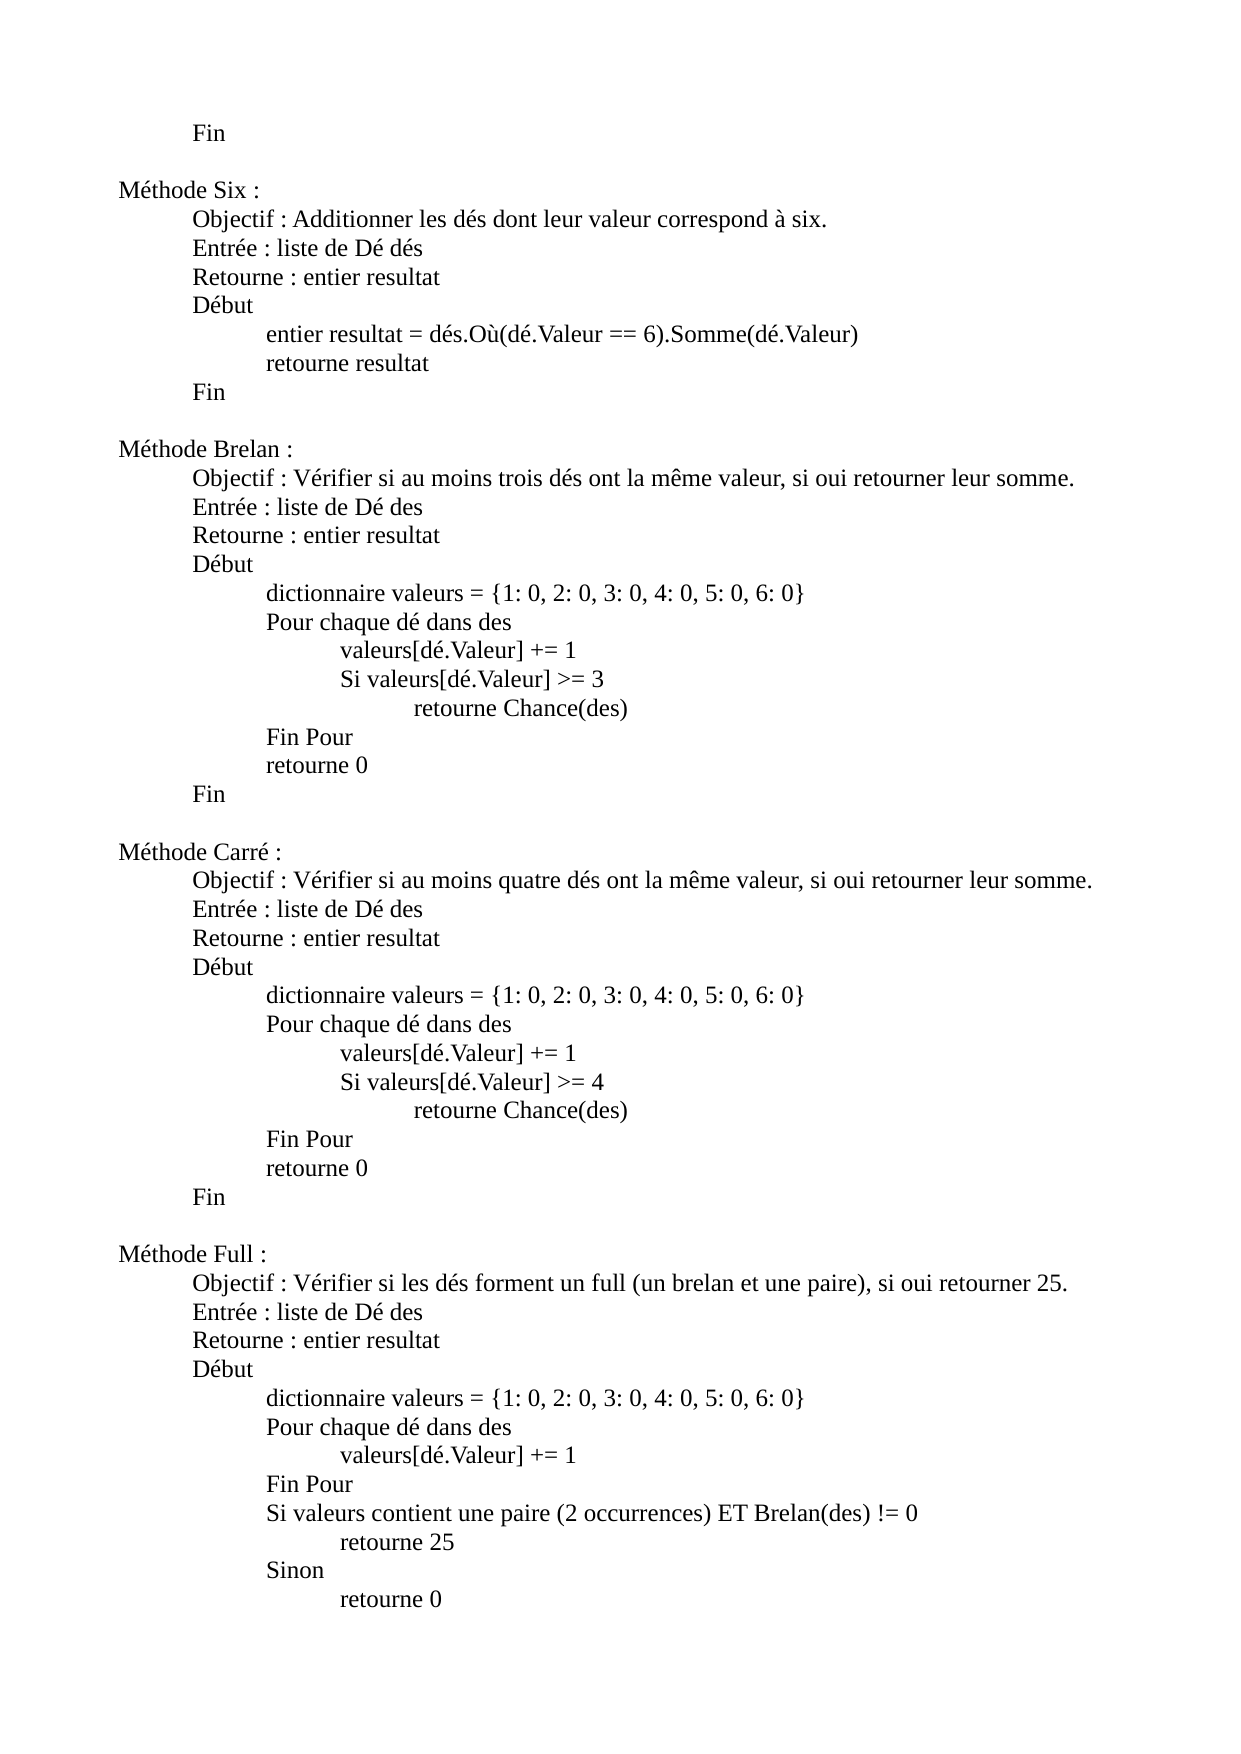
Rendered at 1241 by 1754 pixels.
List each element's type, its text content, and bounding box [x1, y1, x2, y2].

text Entrée : liste de Dé des [118, 1297, 1122, 1326]
text Début [118, 952, 1122, 981]
text dictionnaire valeurs = {1: 0, 2: 0, 3: 0, 4: 0, 5: 0, 6: 0} [118, 578, 1122, 607]
text valeurs[dé.Valeur] += 1 [118, 1441, 1122, 1469]
text dictionnaire valeurs = {1: 0, 2: 0, 3: 0, 4: 0, 5: 0, 6: 0} [118, 1383, 1122, 1412]
text Entrée : liste de Dé des [118, 894, 1122, 923]
text valeurs[dé.Valeur] += 1 [118, 1038, 1122, 1067]
text Si valeurs contient une paire (2 occurrences) ET Brelan(des) != 0 [118, 1498, 1122, 1527]
text Retourne : entier resultat [118, 262, 1122, 291]
text Fin [118, 118, 1122, 147]
text retourne 0 [118, 1153, 1122, 1182]
text Sinon [118, 1556, 1122, 1584]
text Retourne : entier resultat [118, 521, 1122, 549]
text valeurs[dé.Valeur] += 1 [118, 636, 1122, 664]
text Objectif : Additionner les dés dont leur valeur correspond à six. [118, 204, 1122, 233]
text Fin [118, 377, 1122, 406]
text Retourne : entier resultat [118, 923, 1122, 952]
text Entrée : liste de Dé des [118, 492, 1122, 521]
text Début [118, 291, 1122, 319]
text retourne 0 [118, 1584, 1122, 1613]
text Fin Pour [118, 722, 1122, 751]
text Pour chaque dé dans des [118, 1412, 1122, 1441]
text Fin Pour [118, 1469, 1122, 1498]
text retourne Chance(des) [118, 693, 1122, 722]
text Si valeurs[dé.Valeur] >= 3 [118, 664, 1122, 693]
text Début [118, 549, 1122, 578]
text retourne Chance(des) [118, 1096, 1122, 1124]
text retourne 25 [118, 1527, 1122, 1556]
text Début [118, 1354, 1122, 1383]
text Pour chaque dé dans des [118, 607, 1122, 636]
text Objectif : Vérifier si au moins quatre dés ont la même valeur, si oui retourner leur somme. [118, 866, 1122, 894]
text retourne 0 [118, 751, 1122, 779]
text Méthode Full : [118, 1239, 1122, 1268]
text Objectif : Vérifier si les dés forment un full (un brelan et une paire), si oui retourner 25. [118, 1268, 1122, 1297]
text dictionnaire valeurs = {1: 0, 2: 0, 3: 0, 4: 0, 5: 0, 6: 0} [118, 981, 1122, 1009]
text Méthode Six : [118, 176, 1122, 204]
text retourne resultat [118, 348, 1122, 377]
text Entrée : liste de Dé dés [118, 233, 1122, 262]
text Objectif : Vérifier si au moins trois dés ont la même valeur, si oui retourner leur somme. [118, 463, 1122, 492]
text Fin Pour [118, 1124, 1122, 1153]
text Retourne : entier resultat [118, 1326, 1122, 1354]
text Méthode Carré : [118, 837, 1122, 866]
text Fin [118, 1182, 1122, 1211]
text entier resultat = dés.Où(dé.Valeur == 6).Somme(dé.Valeur) [118, 319, 1122, 348]
text Méthode Brelan : [118, 434, 1122, 463]
text Fin [118, 779, 1122, 808]
text Pour chaque dé dans des [118, 1009, 1122, 1038]
text Si valeurs[dé.Valeur] >= 4 [118, 1067, 1122, 1096]
